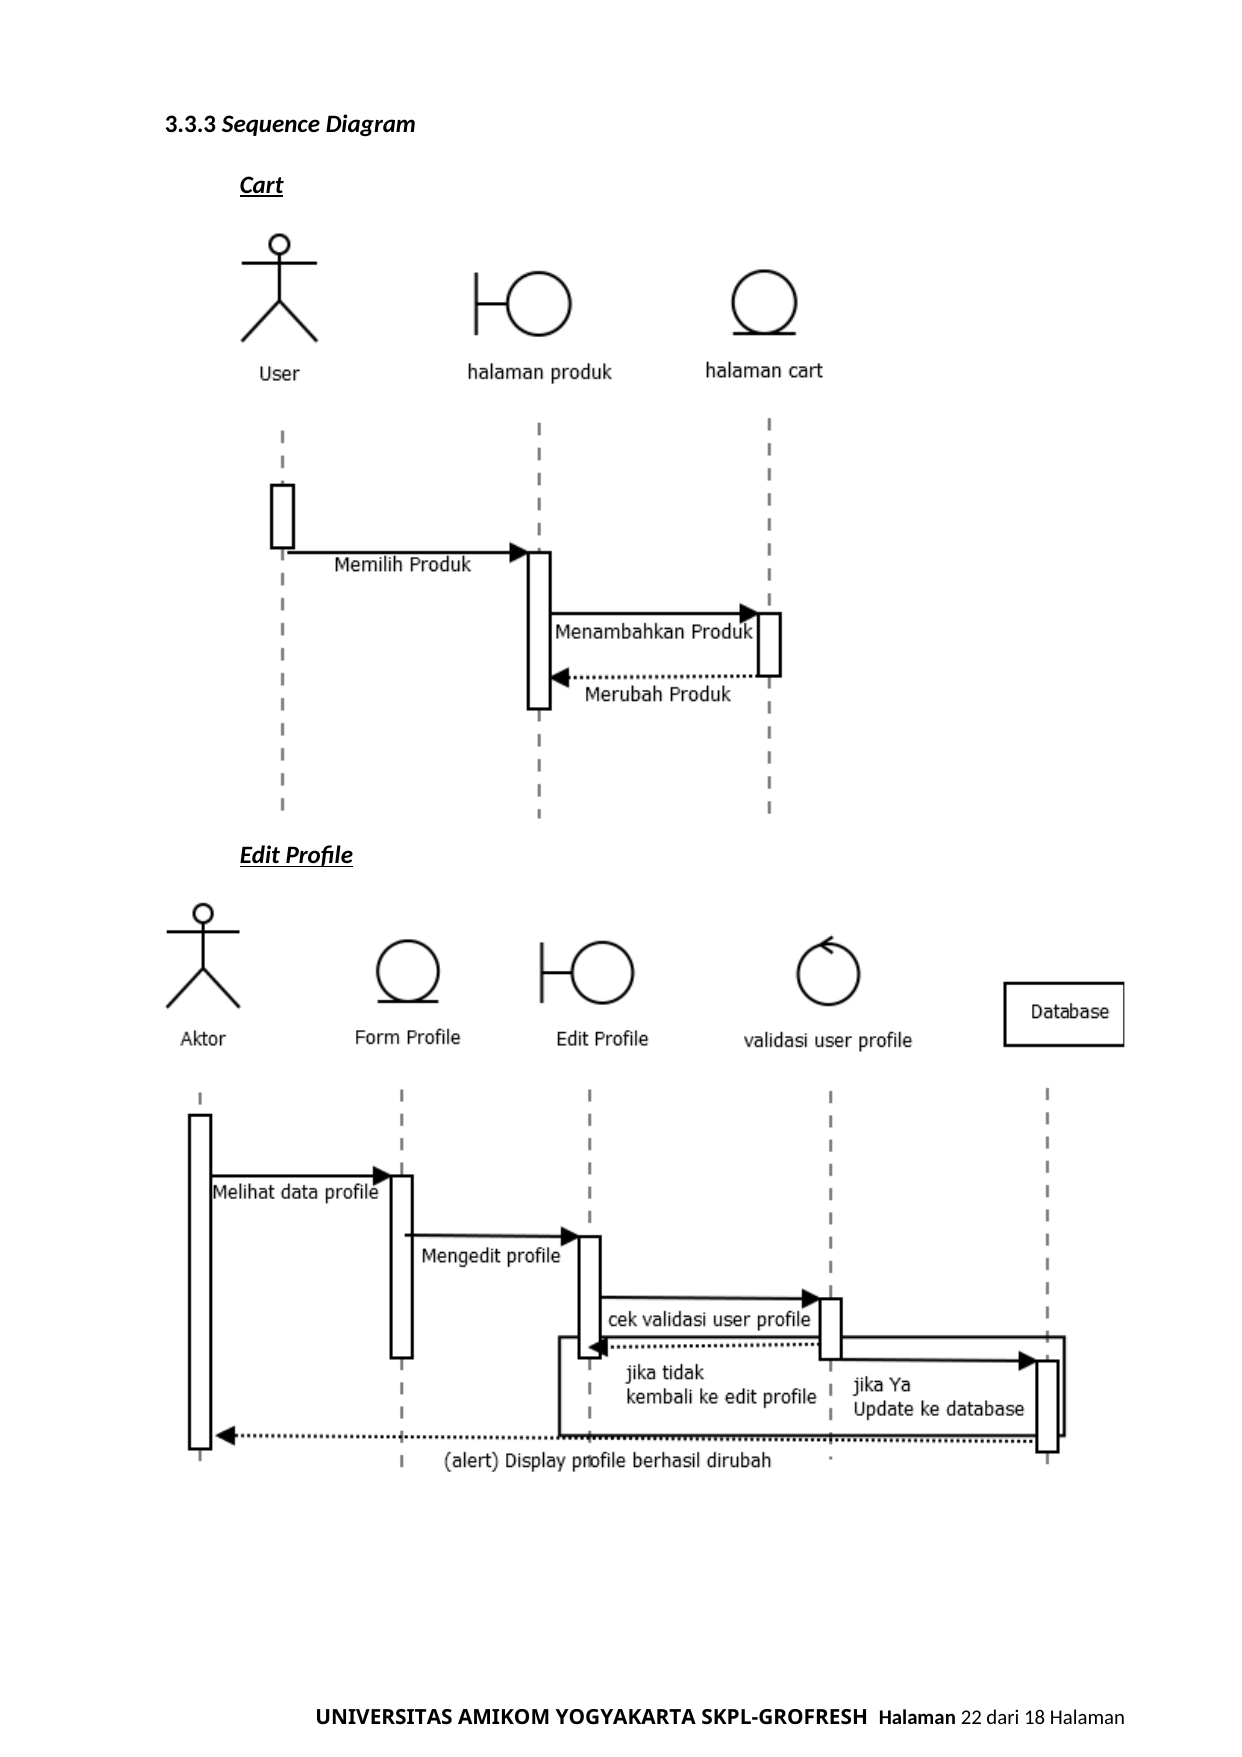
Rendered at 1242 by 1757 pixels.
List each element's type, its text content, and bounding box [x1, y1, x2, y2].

text Edit Profile [239, 839, 1125, 870]
text 3.3.3 Sequence Diagram [164, 108, 1125, 139]
picture [164, 885, 1125, 1475]
picture [239, 215, 826, 825]
text Cart [239, 169, 1125, 200]
